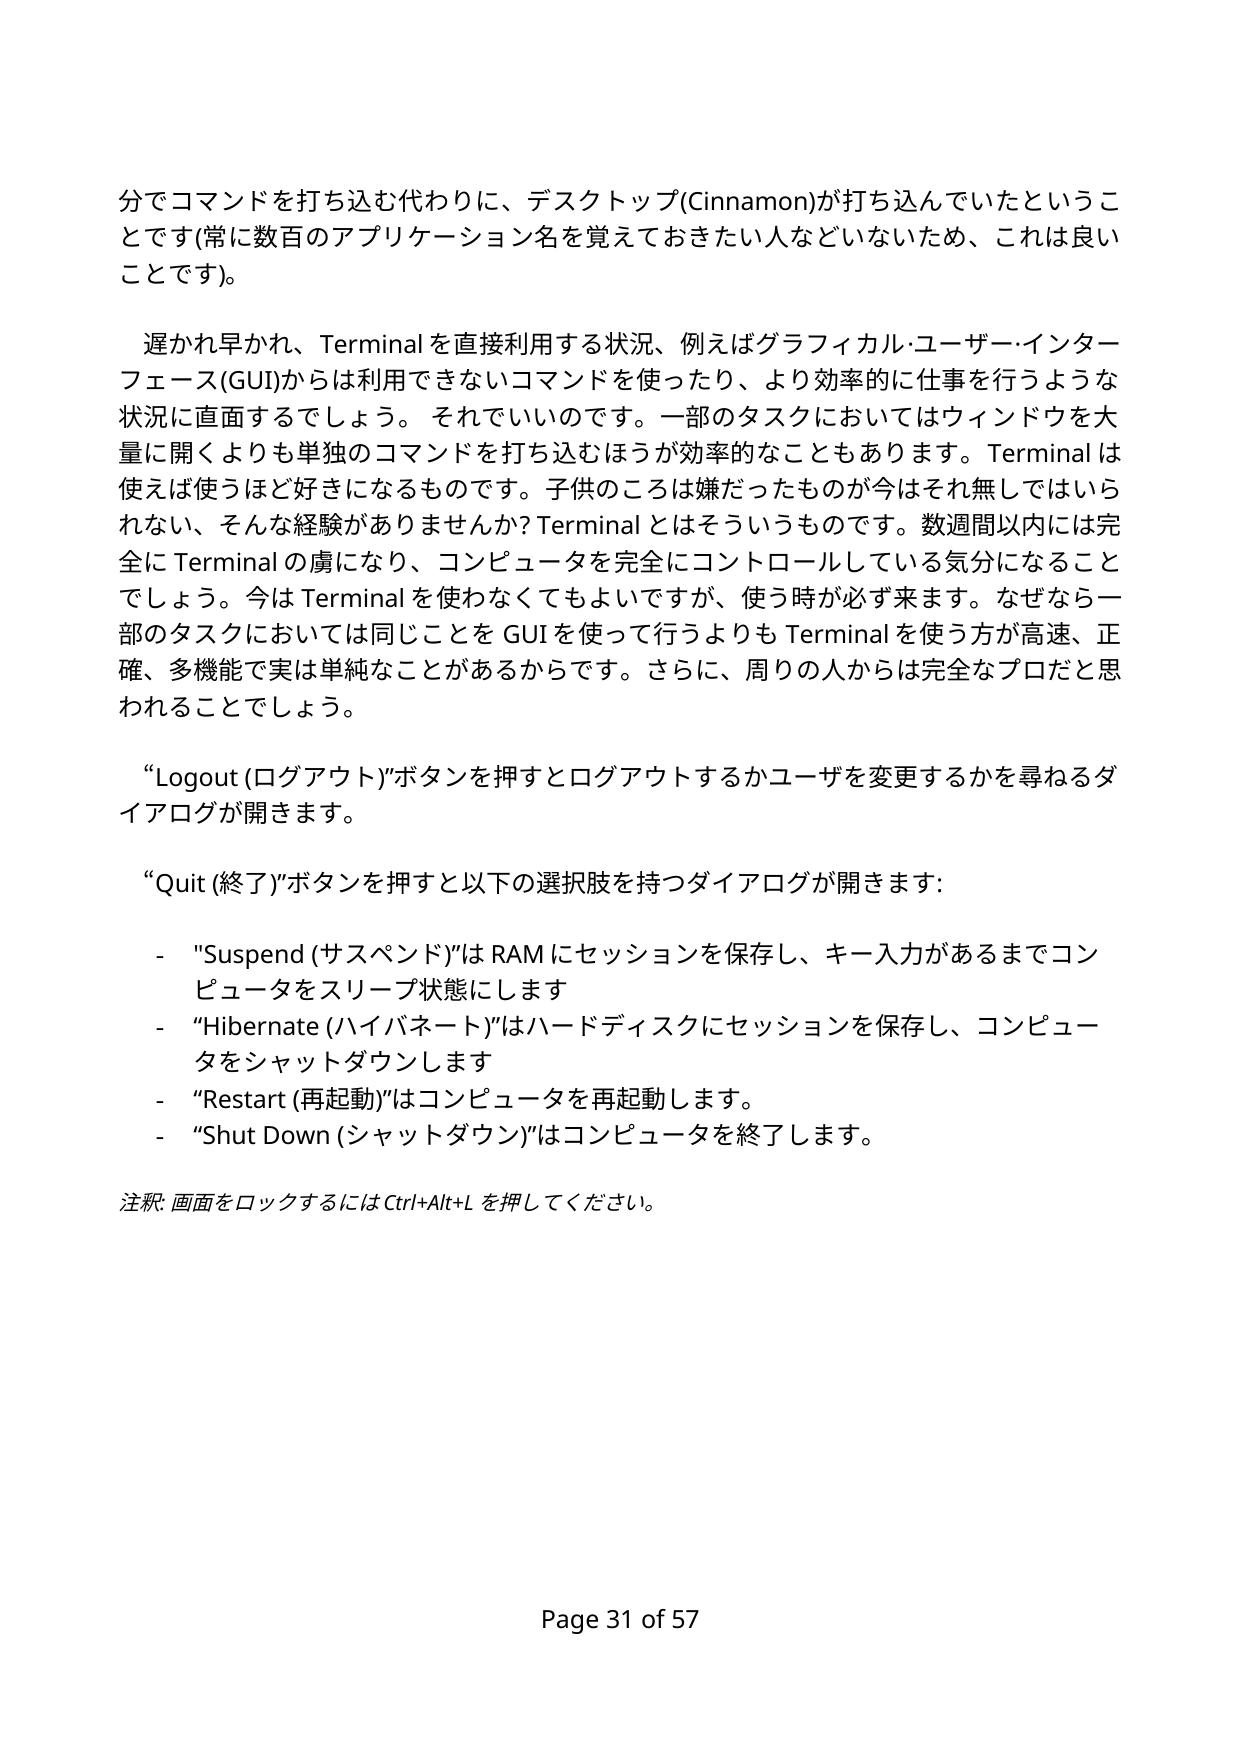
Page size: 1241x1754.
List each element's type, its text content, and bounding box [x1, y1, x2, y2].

text “Quit (終了)”ボタンを押すと以下の選択肢を持つダイアログが開きます: [118, 864, 1122, 900]
list “Restart (再起動)”はコンピュータを再起動します。 [156, 1079, 1122, 1115]
list "Suspend (サスペンド)”はRAMにセッションを保存し、キー入力があるまでコンピュータをスリープ状態にします [156, 934, 1122, 1007]
text 注釈: 画面をロックするにはCtrl+Alt+Lを押してください。 [118, 1186, 1122, 1216]
list “Shut Down (シャットダウン)”はコンピュータを終了します。 [156, 1115, 1122, 1152]
list “Hibernate (ハイバネート)”はハードディスクにセッションを保存し、コンピュータをシャットダウンします [156, 1007, 1122, 1079]
text 分でコマンドを打ち込む代わりに、デスクトップ(Cinnamon)が打ち込んでいたということです(常に数百のアプリケーション名を覚えておきたい人などいないため、これは良いことです)。 [118, 182, 1122, 290]
text 遅かれ早かれ、Terminalを直接利用する状況、例えばグラフィカル·ユーザー·インターフェース(GUI)からは利用できないコマンドを使ったり、より効率的に仕事を行うような状況に直面するでしょう。 それでいいのです。一部のタスクにおいてはウィンドウを大量に開くよりも単独のコマンドを打ち込むほうが効率的なこともあります。Terminalは使えば使うほど好きになるものです。子供のころは嫌だったものが今はそれ無しではいられない、そんな経験がありませんか? Terminalとはそういうものです。数週間以内には完全にTerminalの虜になり、コンピュータを完全にコントロールしている気分になることでしょう。今はTerminalを使わなくてもよいですが、使う時が必ず来ます。なぜなら一部のタスクにおいては同じことをGUIを使って行うよりもTerminalを使う方が高速、正確、多機能で実は単純なことがあるからです。さらに、周りの人からは完全なプロだと思われることでしょう。 [118, 324, 1122, 723]
text “Logout (ログアウト)”ボタンを押すとログアウトするかユーザを変更するかを尋ねるダイアログが開きます。 [118, 757, 1122, 830]
